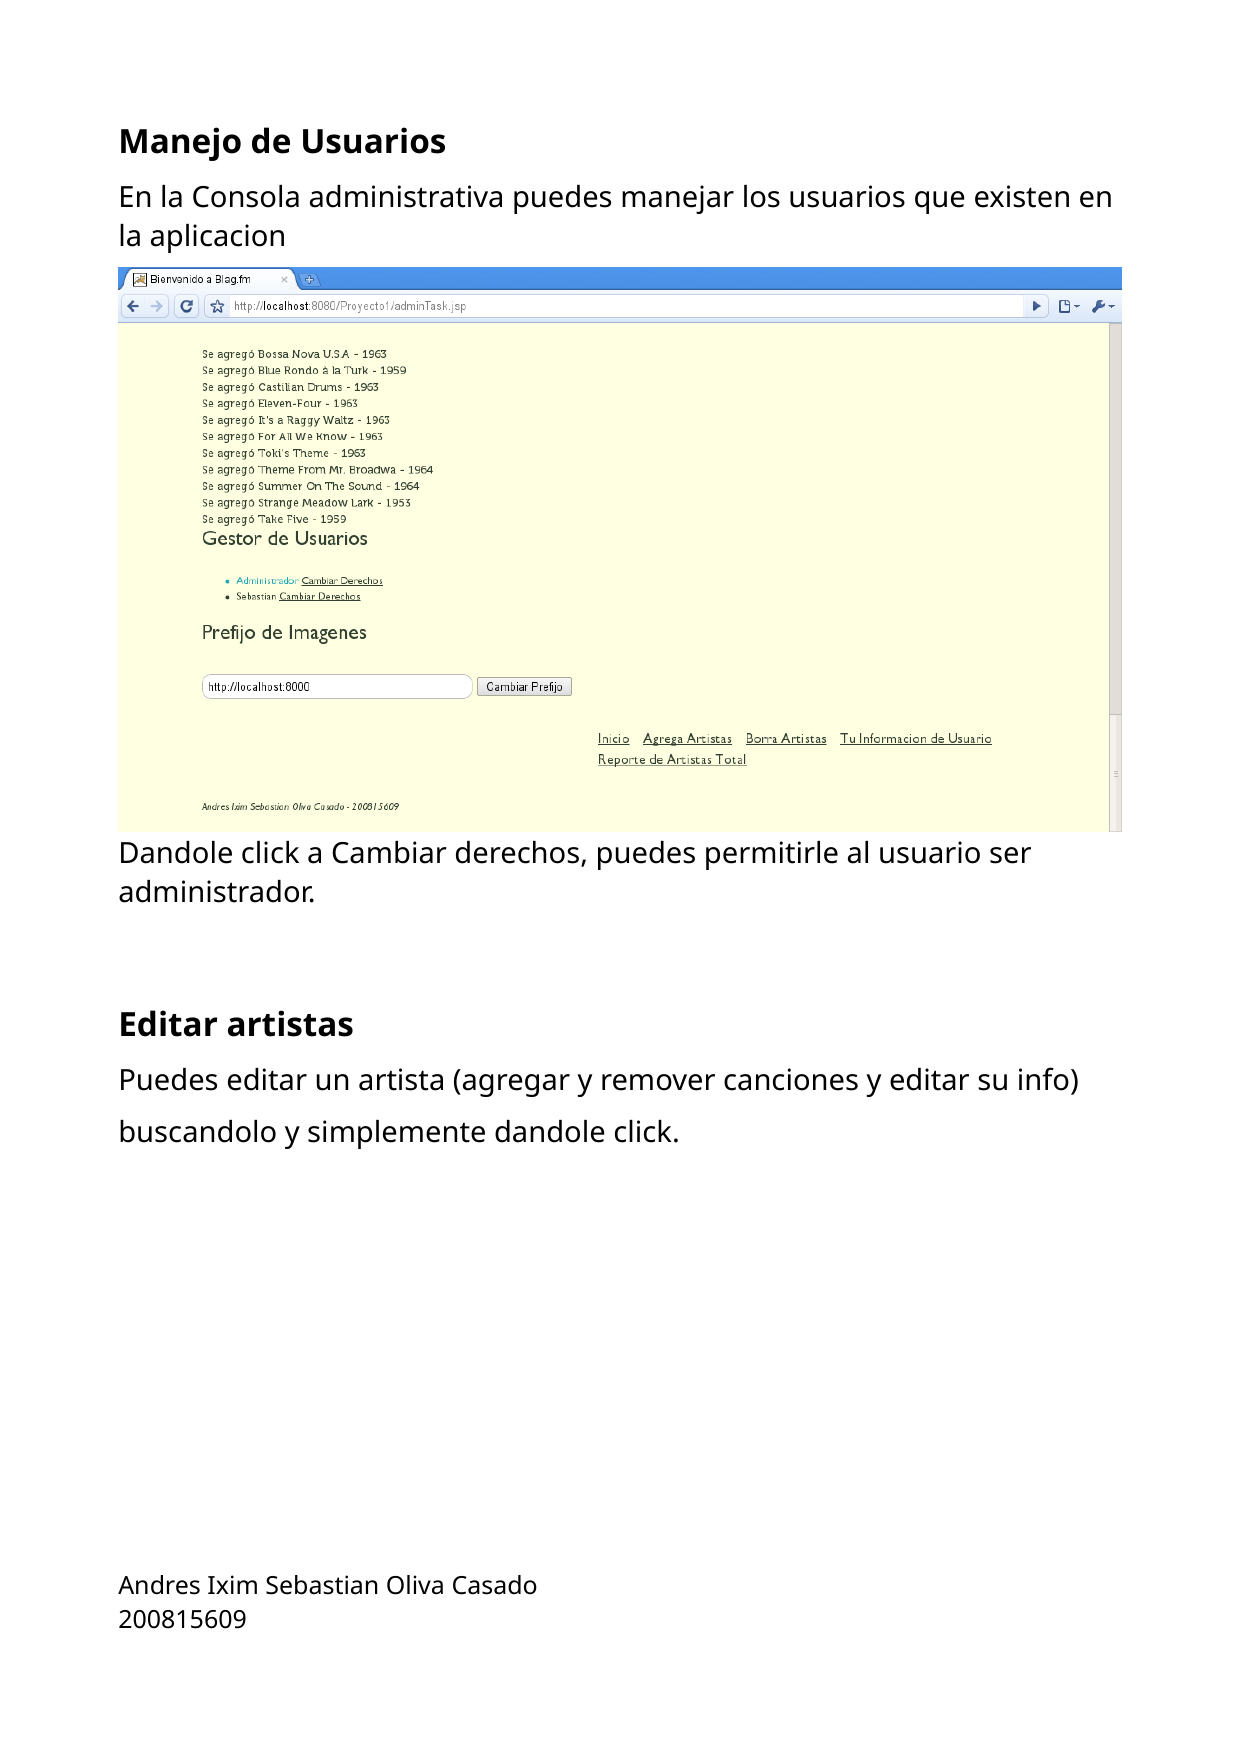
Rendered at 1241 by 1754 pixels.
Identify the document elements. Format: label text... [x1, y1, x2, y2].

text En la Consola administrativa puedes manejar los usuarios que existen en la aplicacion [118, 176, 1122, 255]
text Dandole click a Cambiar derechos, puedes permitirle al usuario ser administrador. [118, 832, 1122, 911]
text buscandolo y simplemente dandole click. [118, 1111, 1122, 1151]
text Puedes editar un artista (agregar y remover canciones y editar su info) [118, 1059, 1122, 1098]
picture [118, 267, 1122, 832]
subtitle Editar artistas [118, 1001, 1122, 1046]
subtitle Manejo de Usuarios [118, 118, 1122, 163]
